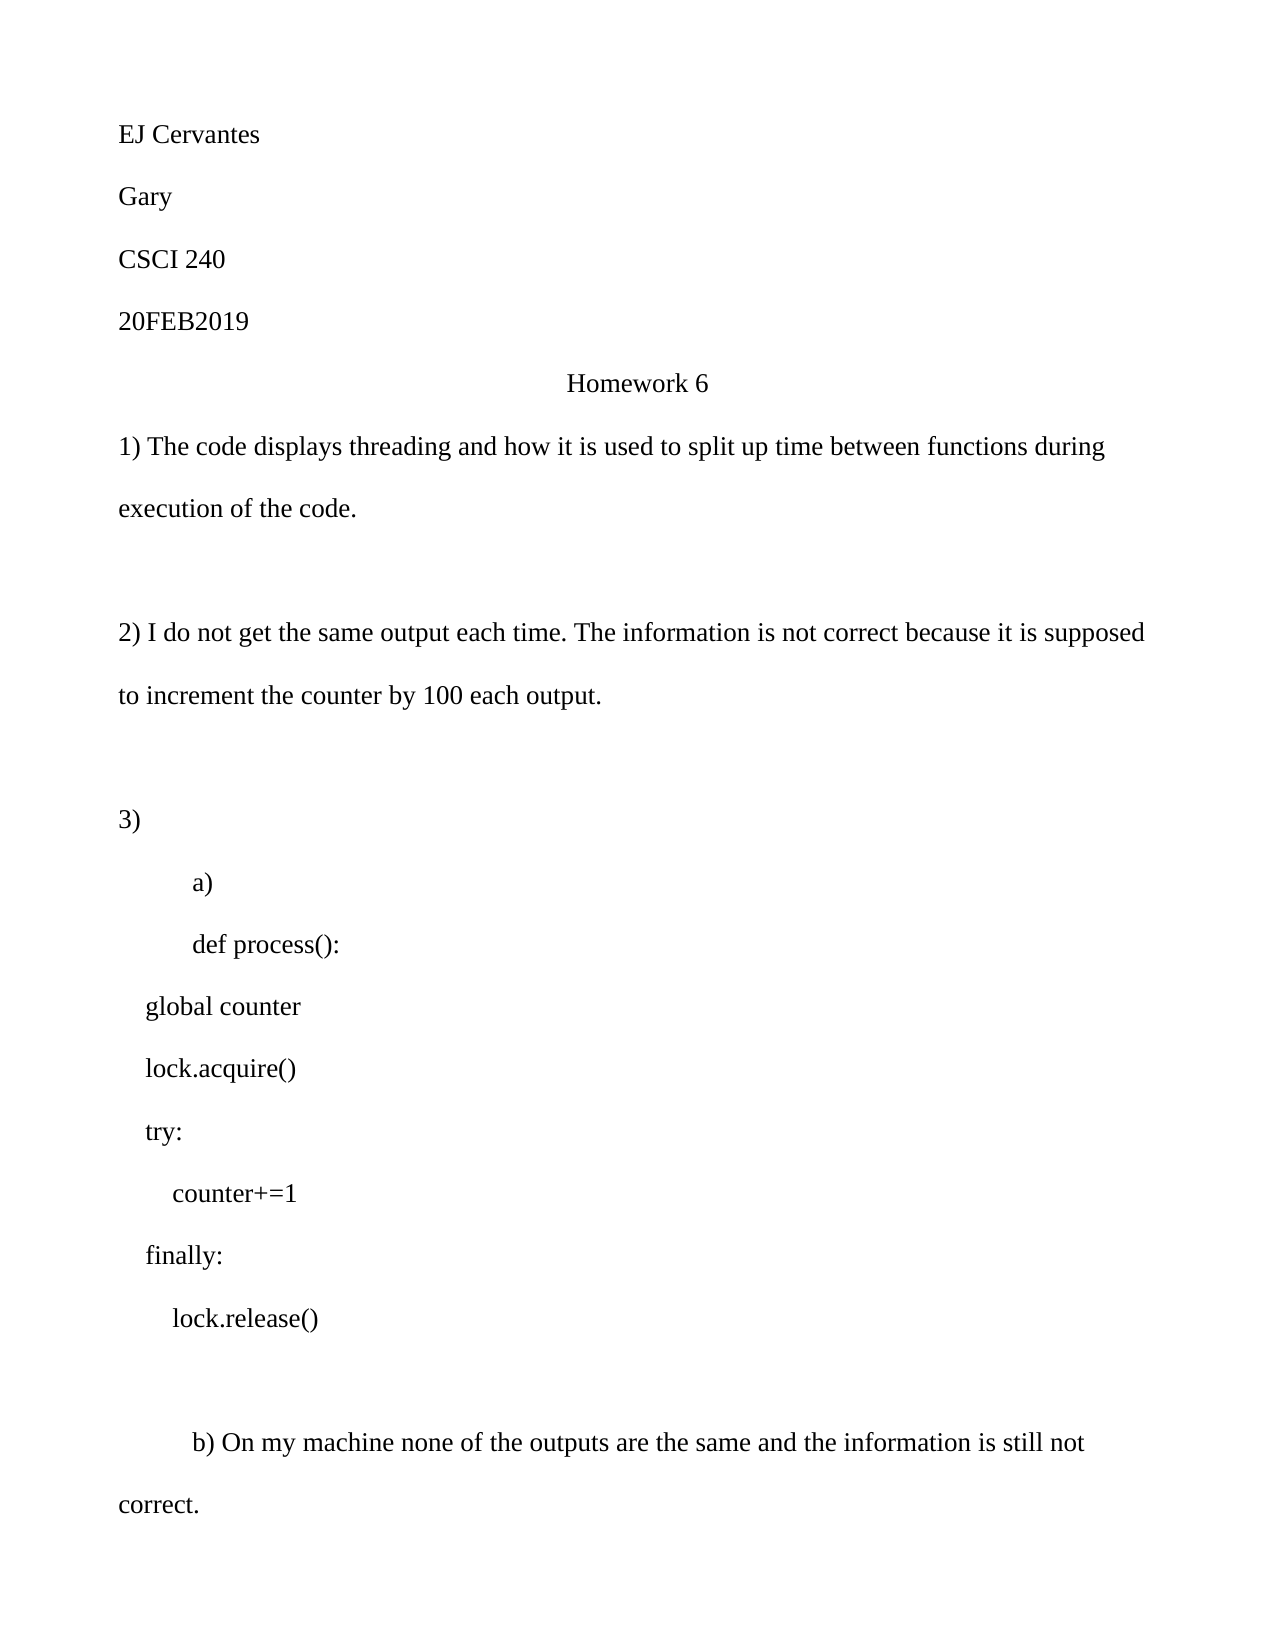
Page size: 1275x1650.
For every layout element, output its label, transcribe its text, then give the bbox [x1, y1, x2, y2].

text EJ Cervantes [118, 118, 1157, 149]
text CSCI 240 [118, 243, 1157, 274]
text 1) The code displays threading and how it is used to split up time between functions during execution of the code. [118, 429, 1157, 523]
text try: [118, 1115, 1157, 1146]
text Gary [118, 180, 1157, 212]
text a) [118, 866, 1157, 897]
text def process(): [118, 928, 1157, 959]
text lock.acquire() [118, 1052, 1157, 1084]
text counter+=1 [118, 1177, 1157, 1208]
text b) On my machine none of the outputs are the same and the information is still not correct. [118, 1426, 1157, 1520]
text finally: [118, 1239, 1157, 1271]
text 20FEB2019 [118, 305, 1157, 336]
text Homework 6 [118, 367, 1157, 398]
text lock.release() [118, 1302, 1157, 1333]
text global counter [118, 990, 1157, 1021]
text 3) [118, 803, 1157, 834]
text 2) I do not get the same output each time. The information is not correct because it is supposed to increment the counter by 100 each output. [118, 616, 1157, 710]
